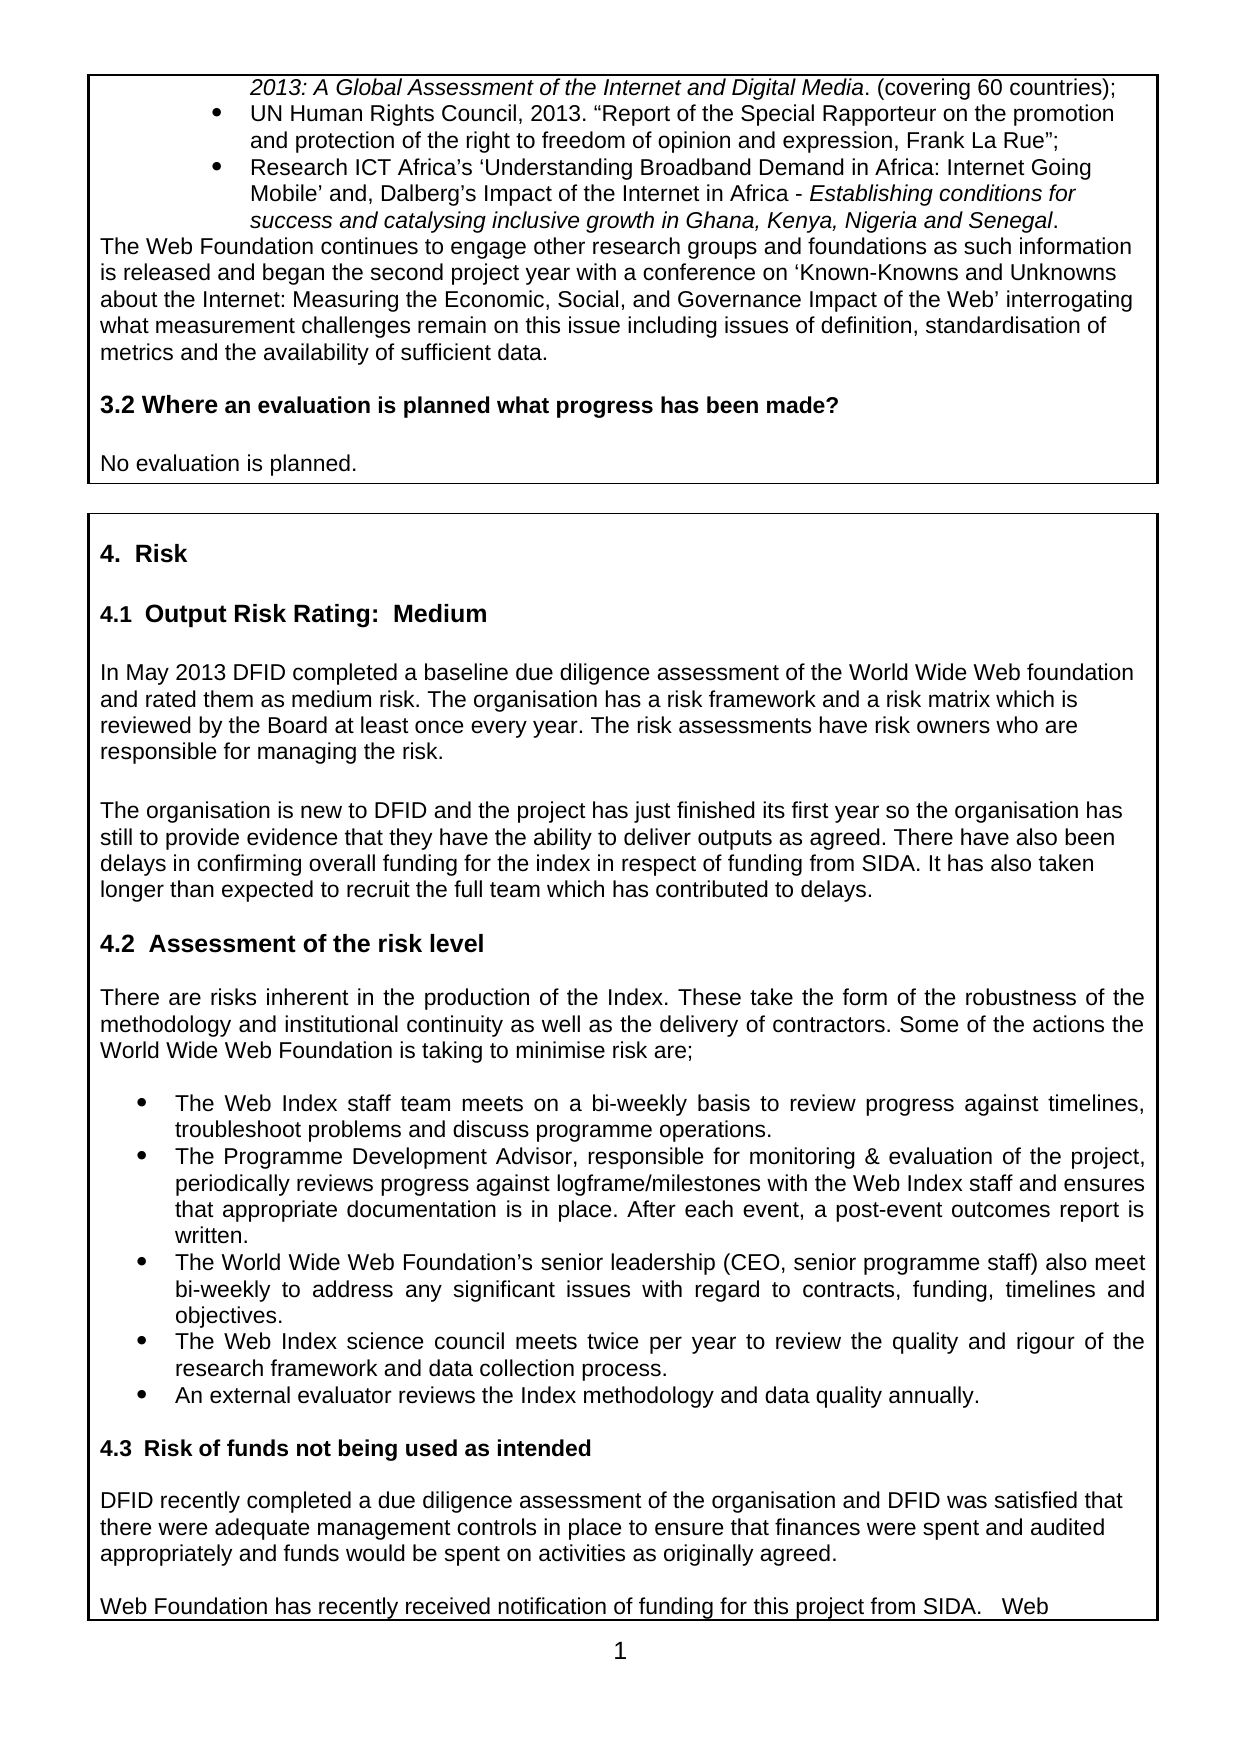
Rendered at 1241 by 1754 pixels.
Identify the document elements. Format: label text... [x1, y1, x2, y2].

table_header 4. Risk [90, 514, 1156, 574]
table_cell Risk of funds not being used as intended DFID recently completed a due diligence assessment of the organisation and DFID was satisfied that there were adequate management controls in place to ensure that finances were spent and audited appropriately and funds would be spent on activities as originally agreed. Web Foundation has recently received notification of funding for this project from SIDA. Web [90, 1409, 1156, 1619]
table_cell 2013: A Global Assessment of the Internet and Digital Media. (covering 60 countries); UN Human Rights Council, 2013. “Report of the Special Rapporteur on the promotion and protection of the right to freedom of opinion and expression, Frank La Rue”; Research ICT Africa’s ‘Understanding Broadband Demand in Africa: Internet Going Mobile’ and, Dalberg’s Impact of the Internet in Africa - Establishing conditions for success and catalysing inclusive growth in Ghana, Kenya, Nigeria and Senegal. The Web Foundation continues to engage other research groups and foundations as such information is released and began the second project year with a conference on ‘Known-Knowns and Unknowns about the Internet: Measuring the Economic, Social, and Governance Impact of the Web’ interrogating what measurement challenges remain on this issue including issues of definition, standardisation of metrics and the availability of sufficient data. 3.2 Where an evaluation is planned what progress has been made? No evaluation is planned. [90, 76, 1156, 482]
table_cell 4.1 Output Risk Rating: Medium In May 2013 DFID completed a baseline due diligence assessment of the World Wide Web foundation and rated them as medium risk. The organisation has a risk framework and a risk matrix which is reviewed by the Board at least once every year. The risk assessments have risk owners who are responsible for managing the risk. The organisation is new to DFID and the project has just finished its first year so the organisation has still to provide evidence that they have the ability to deliver outputs as agreed. There have also been delays in confirming overall funding for the index in respect of funding from SIDA. It has also taken longer than expected to recruit the full team which has contributed to delays. 4.2 Assessment of the risk level There are risks inherent in the production of the Index. These take the form of the robustness of the methodology and institutional continuity as well as the delivery of contractors. Some of the actions the World Wide Web Foundation is taking to minimise risk are; The Web Index staff team meets on a bi-weekly basis to review progress against timelines, troubleshoot problems and discuss programme operations. The Programme Development Advisor, responsible for monitoring & evaluation of the project, periodically reviews progress against logframe/milestones with the Web Index staff and ensures that appropriate documentation is in place. After each event, a post-event outcomes report is written. The World Wide Web Foundation’s senior leadership (CEO, senior programme staff) also meet bi-weekly to address any significant issues with regard to contracts, funding, timelines and objectives. The Web Index science council meets twice per year to review the quality and rigour of the research framework and data collection process. An external evaluator reviews the Index methodology and data quality annually. [90, 574, 1156, 1408]
